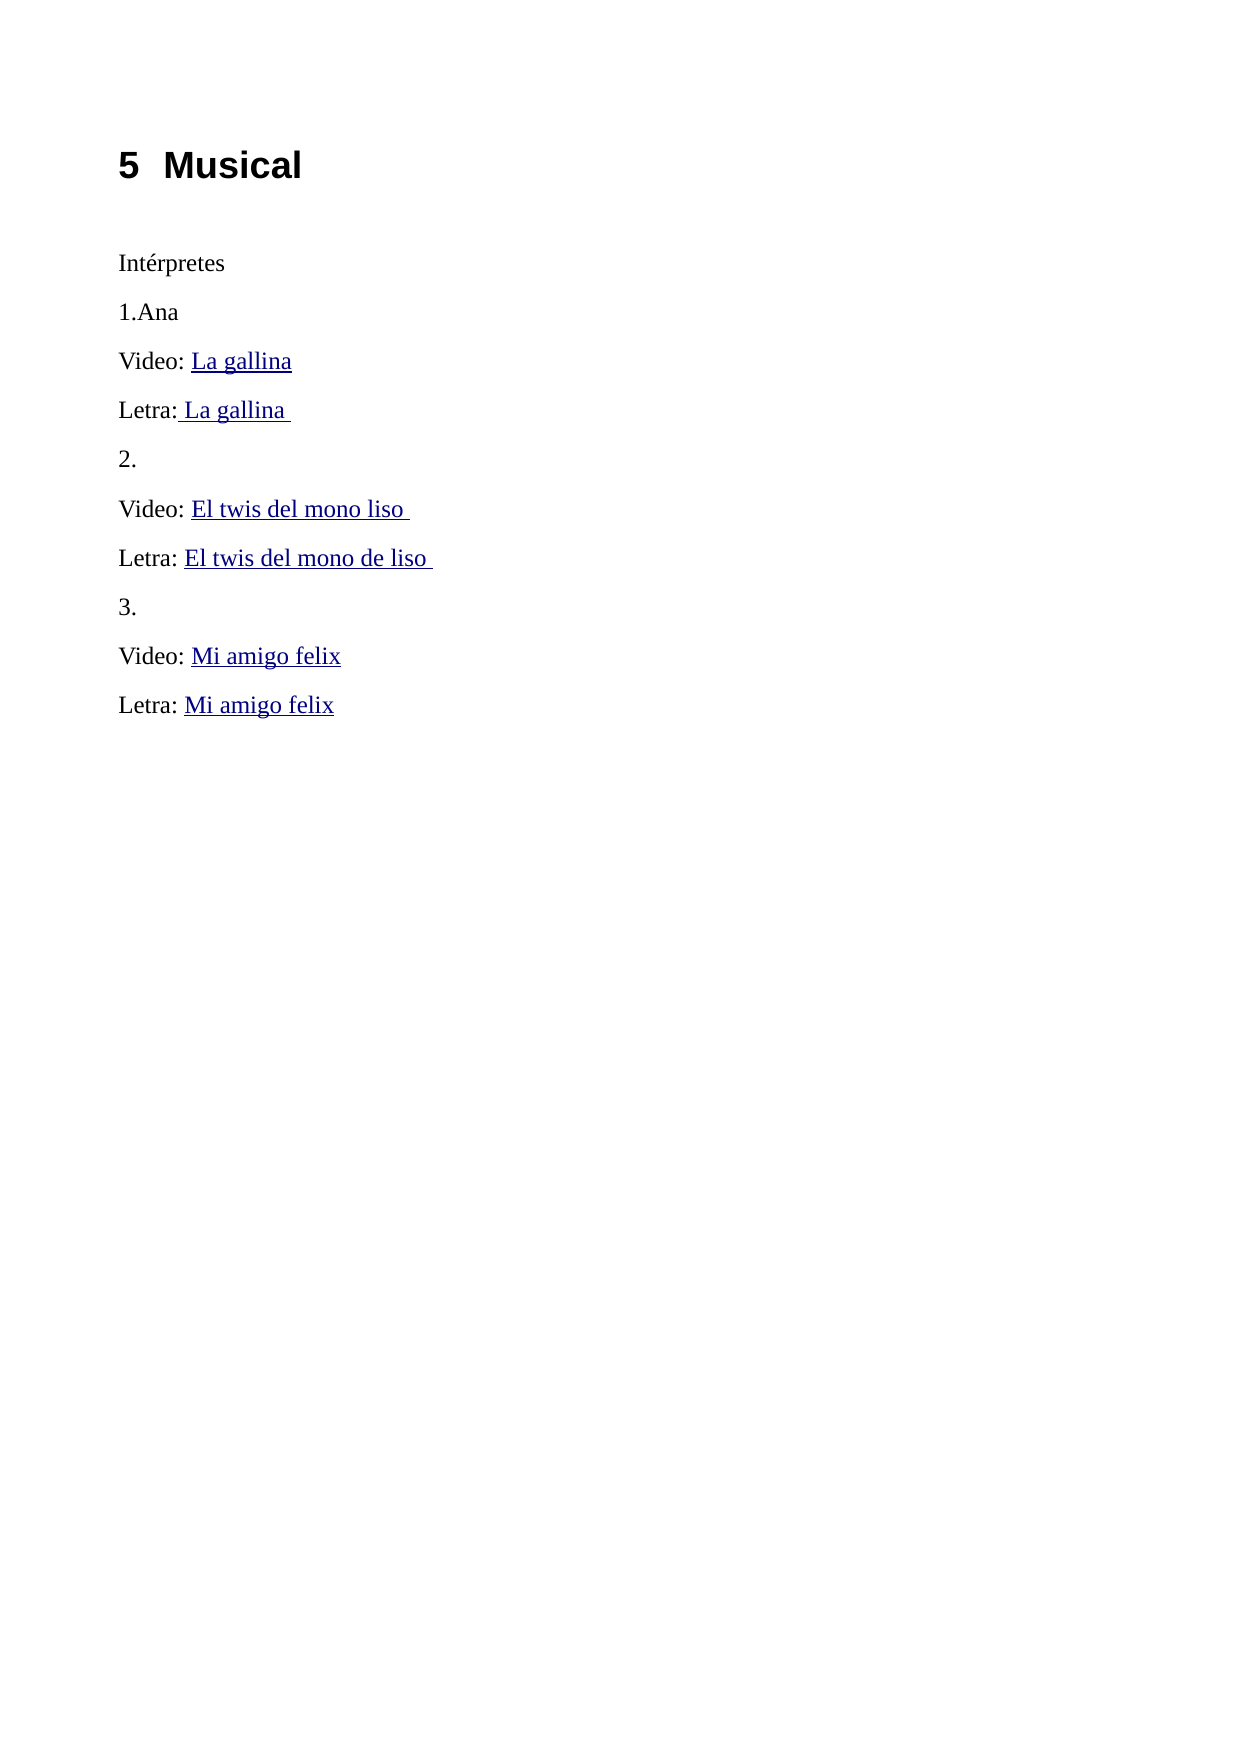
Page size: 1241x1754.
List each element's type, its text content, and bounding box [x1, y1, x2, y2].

text 3. [118, 592, 1122, 621]
text Video: Mi amigo felix [118, 641, 1122, 669]
text 2. [118, 444, 1122, 473]
text Video: La gallina [118, 346, 1122, 375]
text Letra: El twis del mono de liso [118, 543, 1122, 571]
text Letra: Mi amigo felix [118, 690, 1122, 719]
text 1.Ana [118, 297, 1122, 326]
text Letra: La gallina [118, 396, 1122, 424]
text Video: El twis del mono liso [118, 494, 1122, 522]
subtitle Musical [118, 143, 1122, 187]
text Intérpretes [118, 248, 1122, 277]
